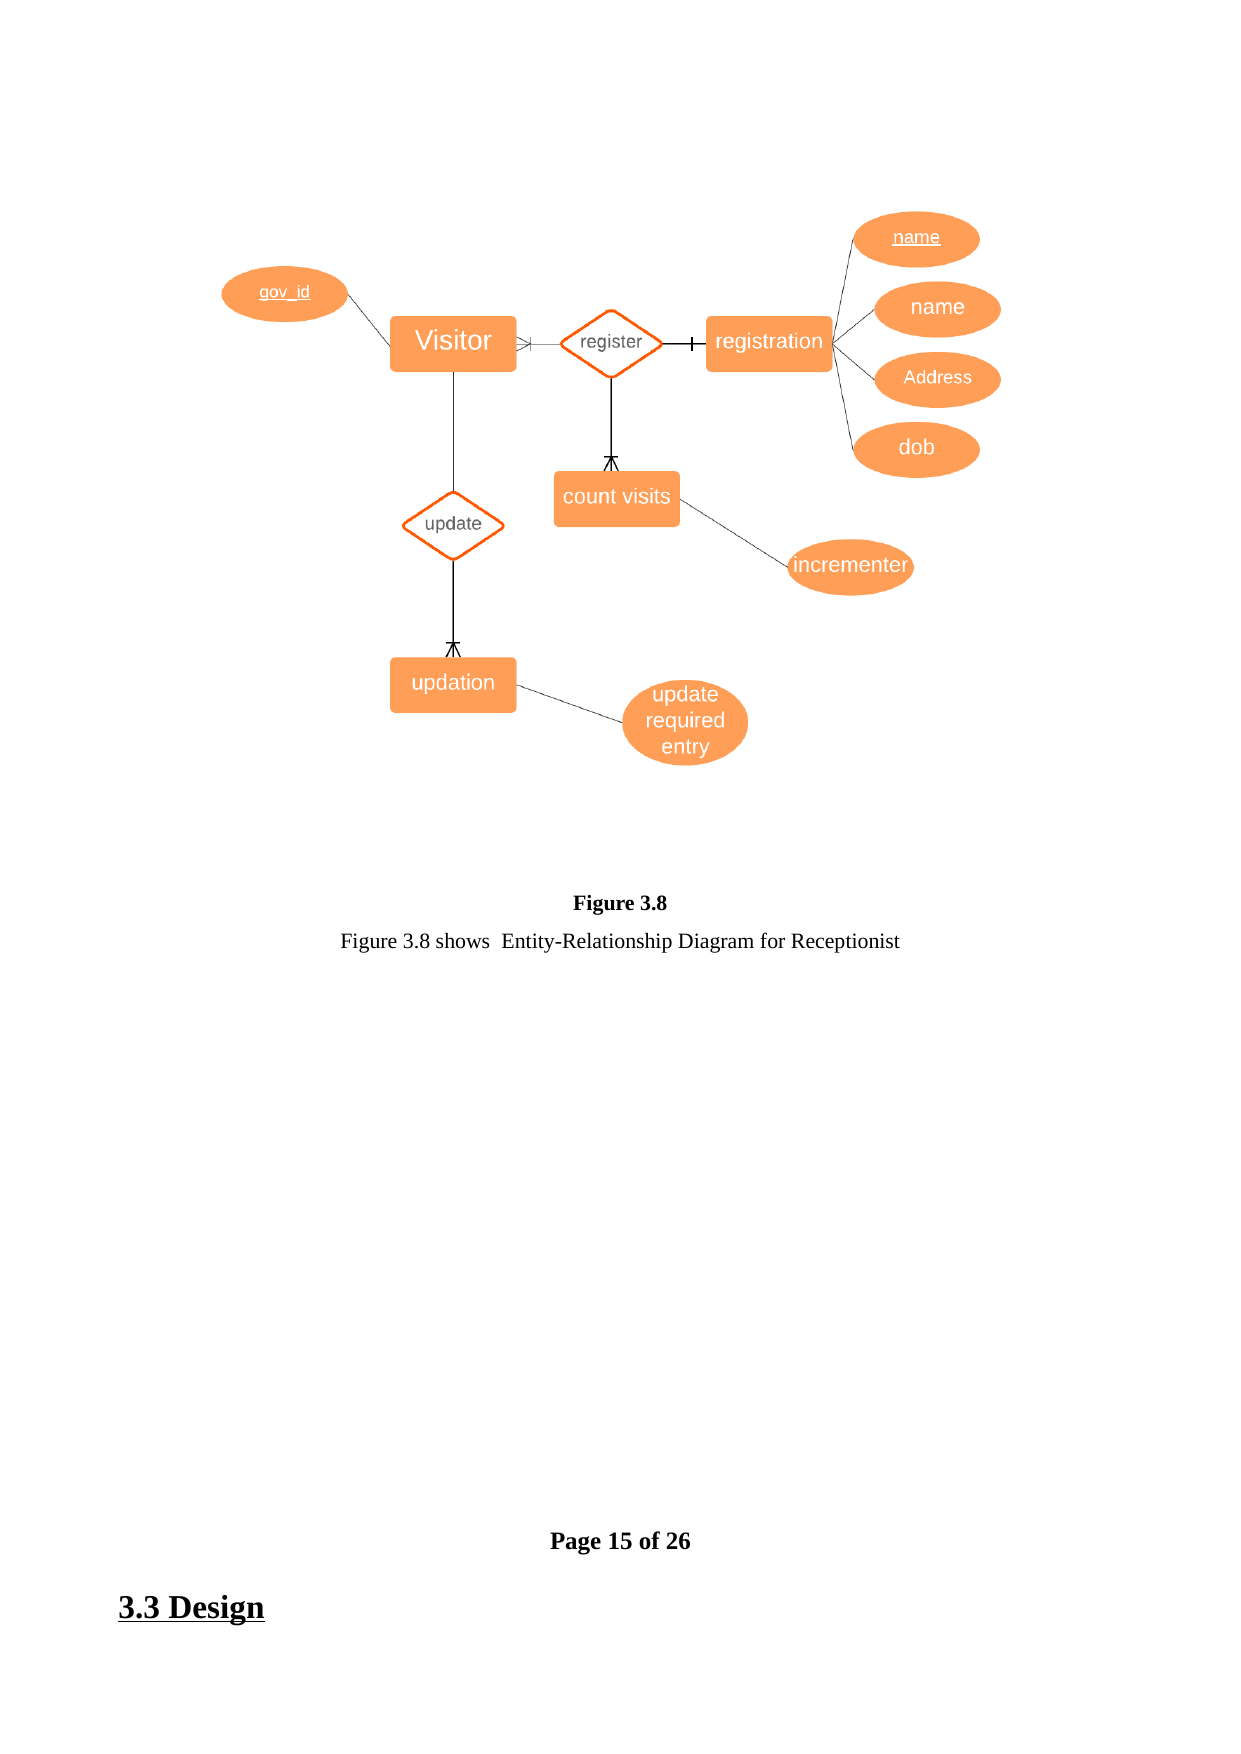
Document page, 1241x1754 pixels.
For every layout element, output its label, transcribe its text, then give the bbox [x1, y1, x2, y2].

picture [212, 118, 1029, 782]
text Figure 3.8 [118, 890, 1122, 916]
text Figure 3.8 shows Entity-Relationship Diagram for Receptionist [118, 928, 1122, 953]
text 3.3 Design [118, 1587, 1122, 1626]
text Page 15 of 26 [118, 1526, 1122, 1555]
